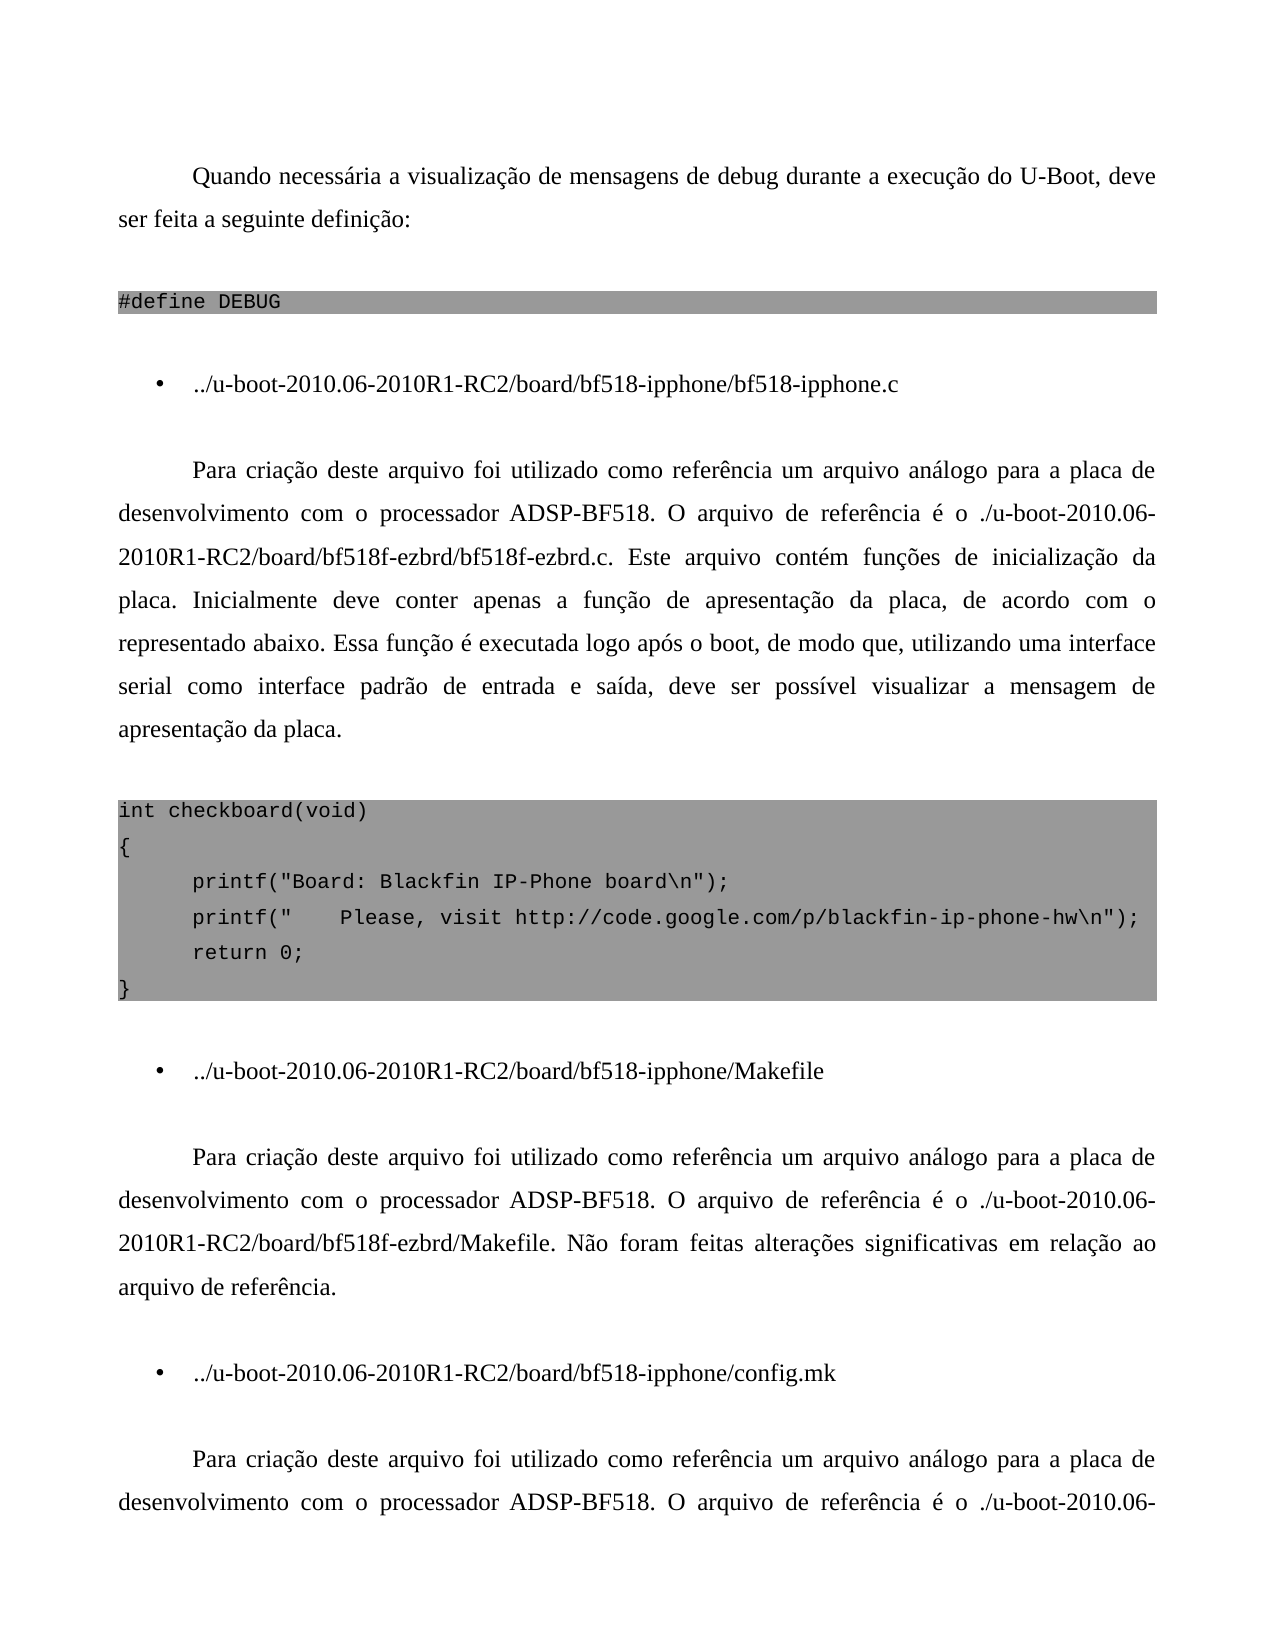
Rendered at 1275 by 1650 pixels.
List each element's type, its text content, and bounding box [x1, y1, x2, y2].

text { [118, 836, 1157, 859]
text Para criação deste arquivo foi utilizado como referência um arquivo análogo para a placa de desenvolvimento com o processador ADSP-BF518. O arquivo de referência é o ./u-boot-2010.06-2010R1-RC2/board/bf518f-ezbrd/Makefile. Não foram feitas alterações significativas em relação ao arquivo de referência. [118, 1142, 1157, 1300]
text printf("Board: Blackfin IP-Phone board\n"); [118, 871, 1157, 895]
list ../u-boot-2010.06-2010R1-RC2/board/bf518-ipphone/config.mk [156, 1358, 1157, 1387]
text Para criação deste arquivo foi utilizado como referência um arquivo análogo para a placa de desenvolvimento com o processador ADSP-BF518. O arquivo de referência é o ./u-boot-2010.06- [118, 1444, 1157, 1516]
list ../u-boot-2010.06-2010R1-RC2/board/bf518-ipphone/bf518-ipphone.c [156, 369, 1157, 398]
text Quando necessária a visualização de mensagens de debug durante a execução do U-Boot, deve ser feita a seguinte definição: [118, 161, 1157, 233]
list ../u-boot-2010.06-2010R1-RC2/board/bf518-ipphone/Makefile [156, 1056, 1157, 1085]
text #define DEBUG [118, 291, 1157, 314]
text Para criação deste arquivo foi utilizado como referência um arquivo análogo para a placa de desenvolvimento com o processador ADSP-BF518. O arquivo de referência é o ./u-boot-2010.06-2010R1-RC2/board/bf518f-ezbrd/bf518f-ezbrd.c. Este arquivo contém funções de inicialização da placa. Inicialmente deve conter apenas a função de apresentação da placa, de acordo com o representado abaixo. Essa função é executada logo após o boot, de modo que, utilizando uma interface serial como interface padrão de entrada e saída, deve ser possível visualizar a mensagem de apresentação da placa. [118, 455, 1157, 743]
text int checkboard(void) [118, 800, 1157, 824]
text } [118, 977, 1157, 1001]
text return 0; [118, 942, 1157, 966]
text printf(" Please, visit http://code.google.com/p/blackfin-ip-phone-hw\n"); [118, 907, 1157, 930]
